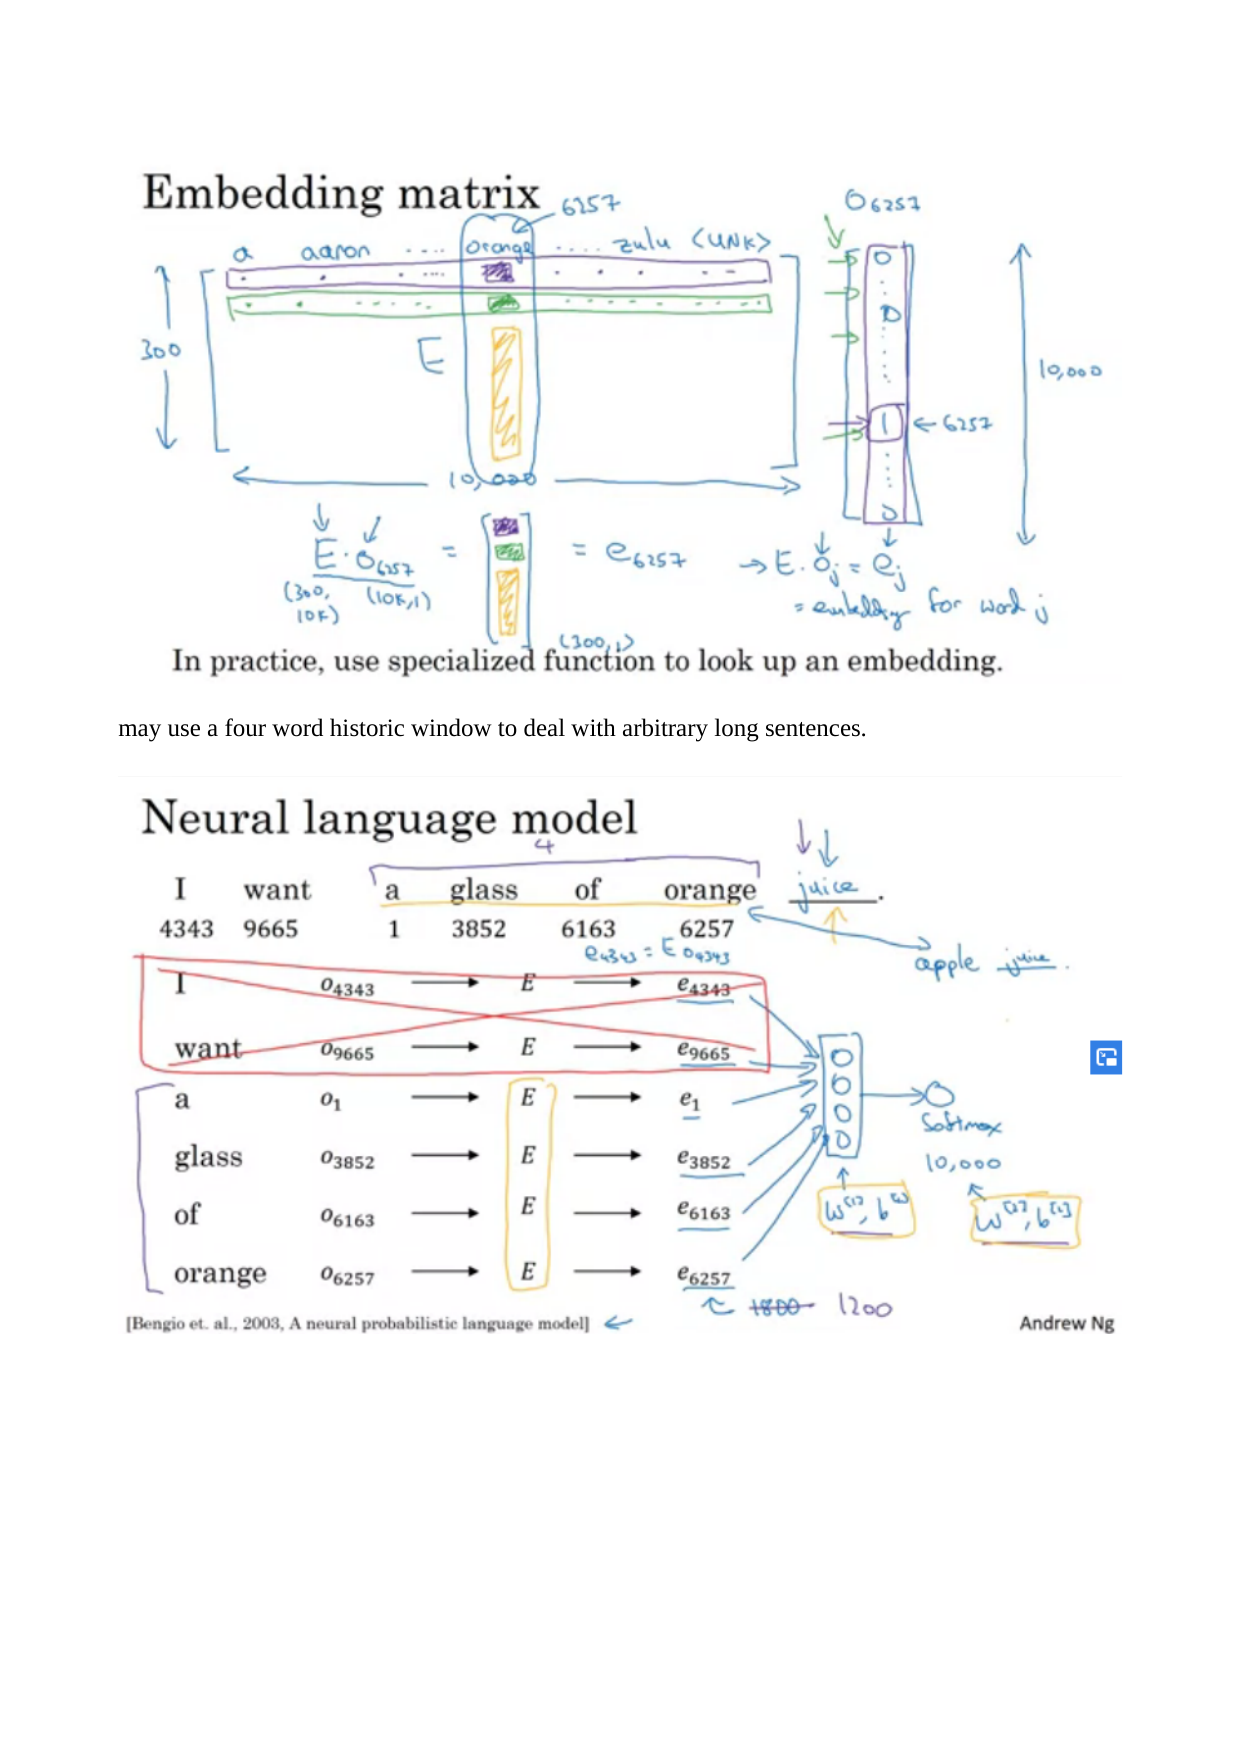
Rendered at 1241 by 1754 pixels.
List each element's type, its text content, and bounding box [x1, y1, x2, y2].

picture [118, 776, 1123, 1334]
picture [118, 162, 1123, 684]
text may use a four word historic window to deal with arbitrary long sentences. [118, 713, 1122, 741]
